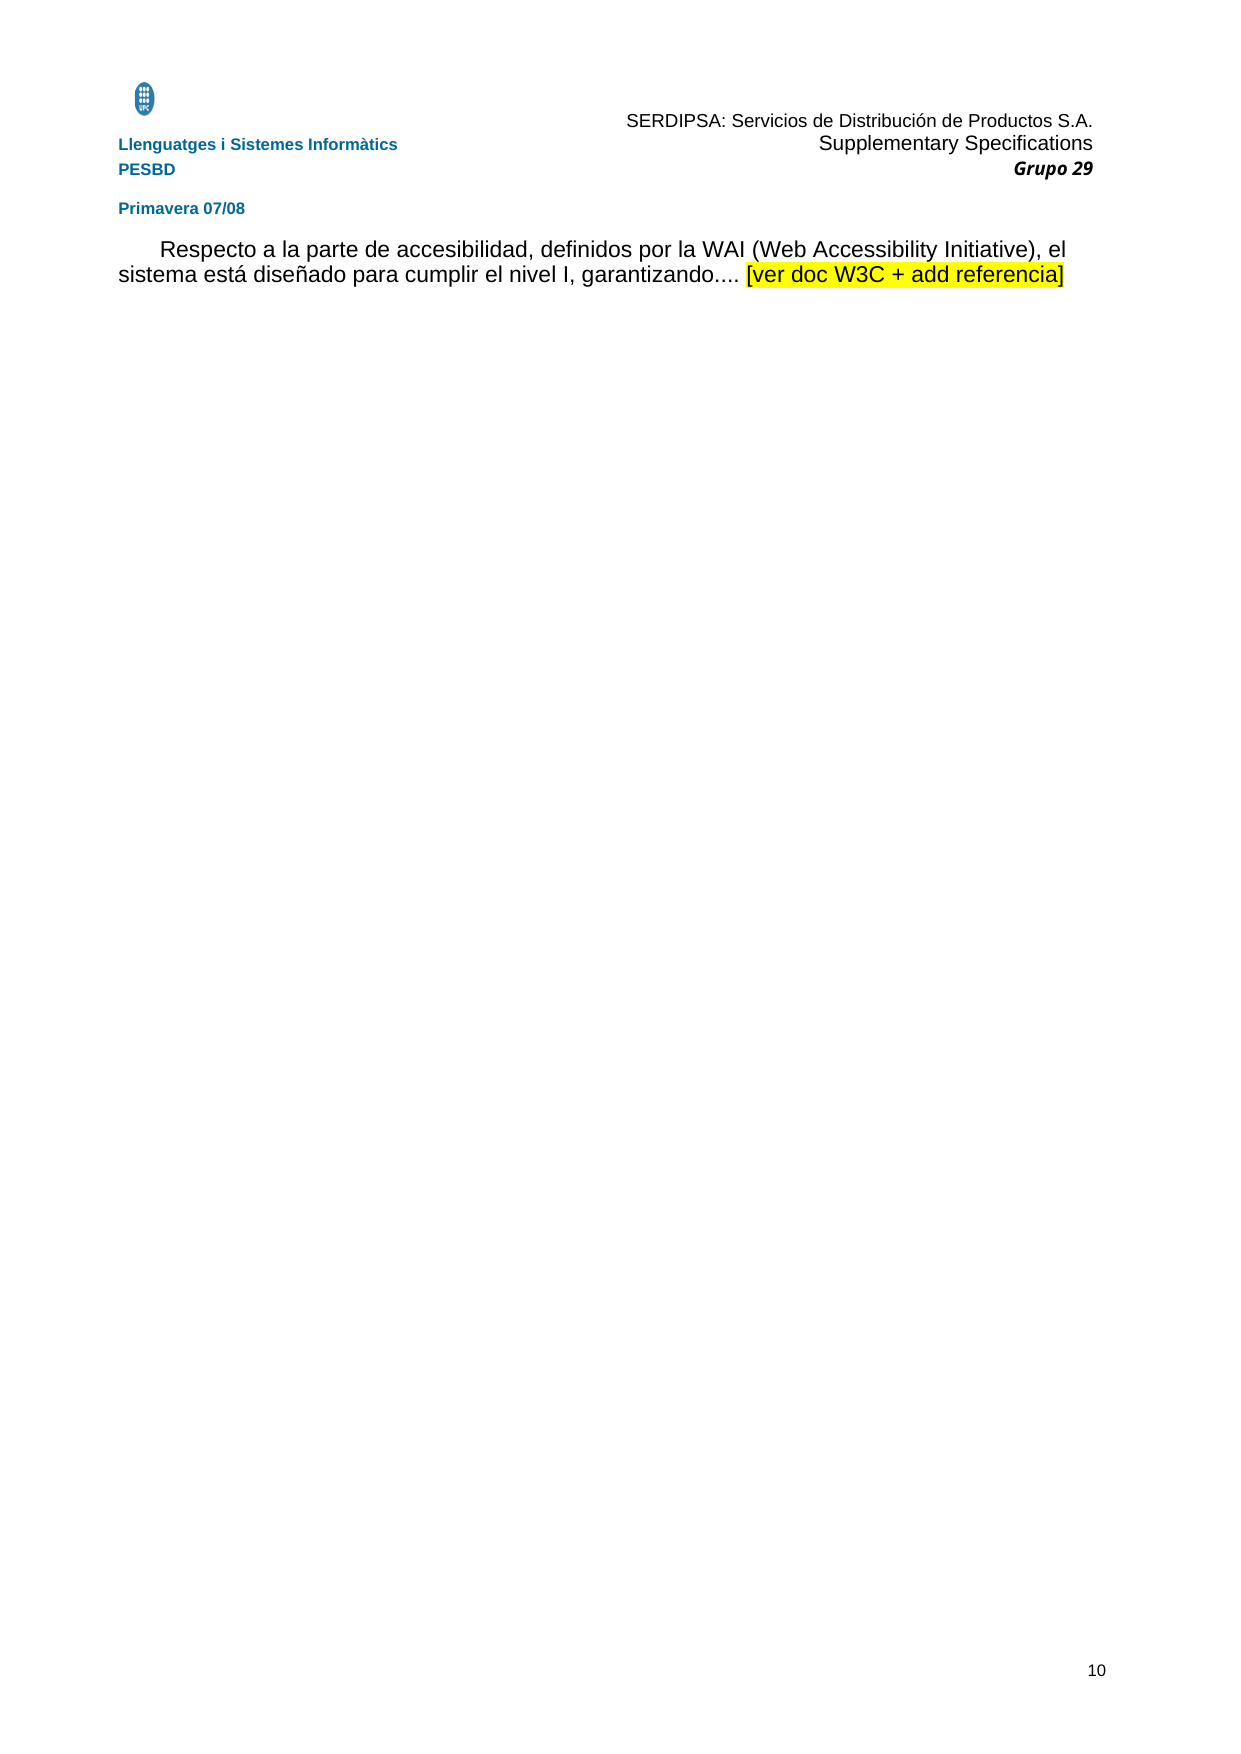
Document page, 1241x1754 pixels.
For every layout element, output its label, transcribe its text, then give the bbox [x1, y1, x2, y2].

text Respecto a la parte de accesibilidad, definidos por la WAI (Web Accessibility Initiative), el sistema está diseñado para cumplir el nivel I, garantizando.... [ver doc W3C + add referencia] [118, 236, 1106, 288]
